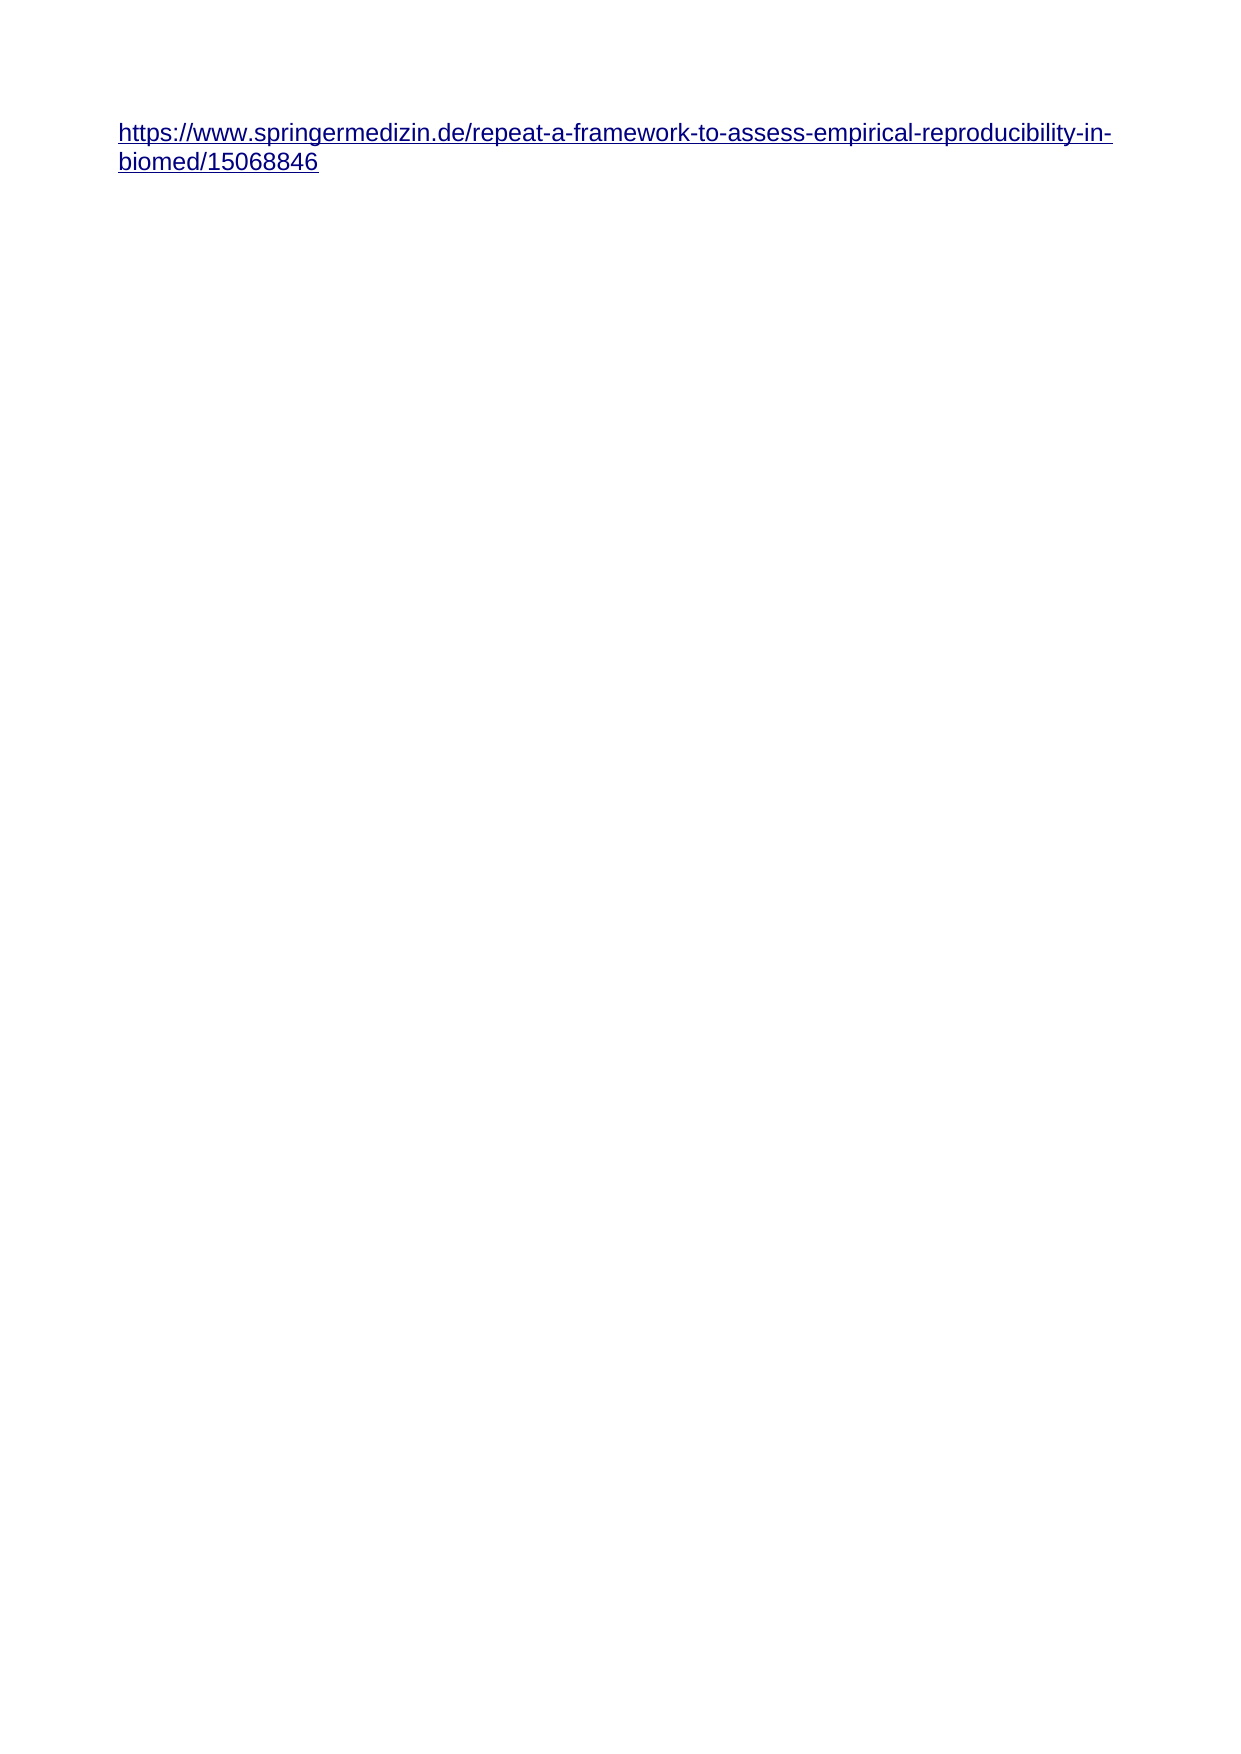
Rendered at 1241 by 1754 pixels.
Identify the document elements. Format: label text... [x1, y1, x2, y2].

text https://www.springermedizin.de/repeat-a-framework-to-assess-empirical-reproducibility-in-biomed/15068846 [118, 118, 1122, 176]
